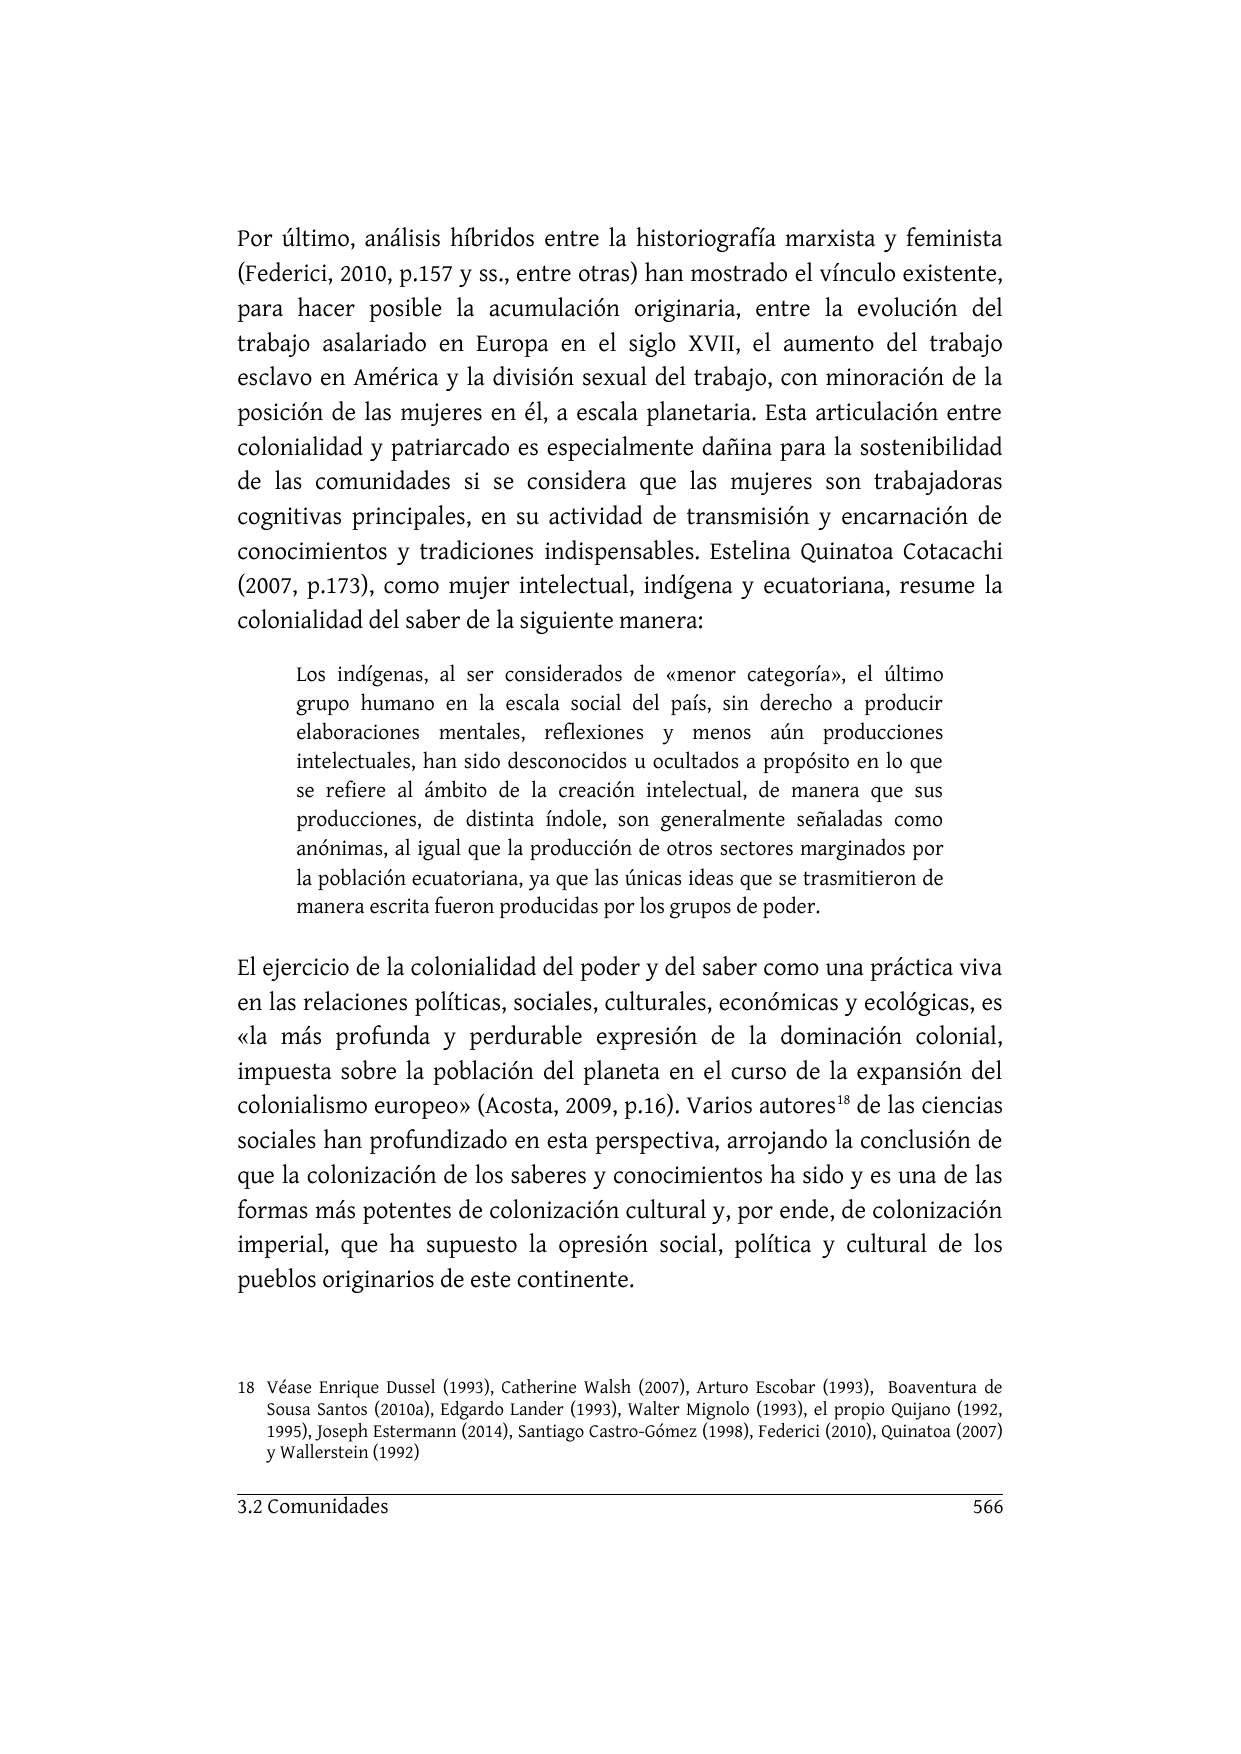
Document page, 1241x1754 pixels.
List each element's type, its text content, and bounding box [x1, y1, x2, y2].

text Los indígenas, al ser considerados de «menor categoría», el último grupo humano en la escala social del país, sin derecho a producir elaboraciones mentales, reflexiones y menos aún producciones intelectuales, han sido desconocidos u ocultados a propósito en lo que se refiere al ámbito de la creación intelectual, de manera que sus producciones, de distinta índole, son generalmente señaladas como anónimas, al igual que la producción de otros sectores marginados por la población ecuatoriana, ya que las únicas ideas que se trasmitieron de manera escrita fueron producidas por los grupos de poder. [296, 662, 944, 920]
text Por último, análisis híbridos entre la historiografía marxista y feminista (Federici, 2010, p.157 y ss., entre otras) han mostrado el vínculo existente, para hacer posible la acumulación originaria, entre la evolución del trabajo asalariado en Europa en el siglo XVII, el aumento del trabajo esclavo en América y la división sexual del trabajo, con minoración de la posición de las mujeres en él, a escala planetaria. Esta articulación entre colonialidad y patriarcado es especialmente dañina para la sostenibilidad de las comunidades si se considera que las mujeres son trabajadoras cognitivas principales, en su actividad de transmisión y encarnación de conocimientos y tradiciones indispensables. Estelina Quinatoa Cotacachi (2007, p.173), como mujer intelectual, indígena y ecuatoriana, resume la colonialidad del saber de la siguiente manera: [237, 225, 1003, 636]
text El ejercicio de la colonialidad del poder y del saber como una práctica viva en las relaciones políticas, sociales, culturales, económicas y ecológicas, es «la más profunda y perdurable expresión de la dominación colonial, impuesta sobre la población del planeta en el curso de la expansión del colonialismo europeo» (Acosta, 2009, p.16). Varios autores de las ciencias sociales han profundizado en esta perspectiva, arrojando la conclusión de que la colonización de los saberes y conocimientos ha sido y es una de las formas más potentes de colonización cultural y, por ende, de colonización imperial, que ha supuesto la opresión social, política y cultural de los pueblos originarios de este continente. [237, 953, 1003, 1294]
text Véase Enrique Dussel (1993), Catherine Walsh (2007), Arturo Escobar (1993), Boaventura de Sousa Santos (2010a), Edgardo Lander (1993), Walter Mignolo (1993), el propio Quijano (1992, 1995), Joseph Estermann (2014), Santiago Castro-Gómez (1998), Federici (2010), Quinatoa (2007) y Wallerstein (1992) [237, 1377, 1003, 1464]
